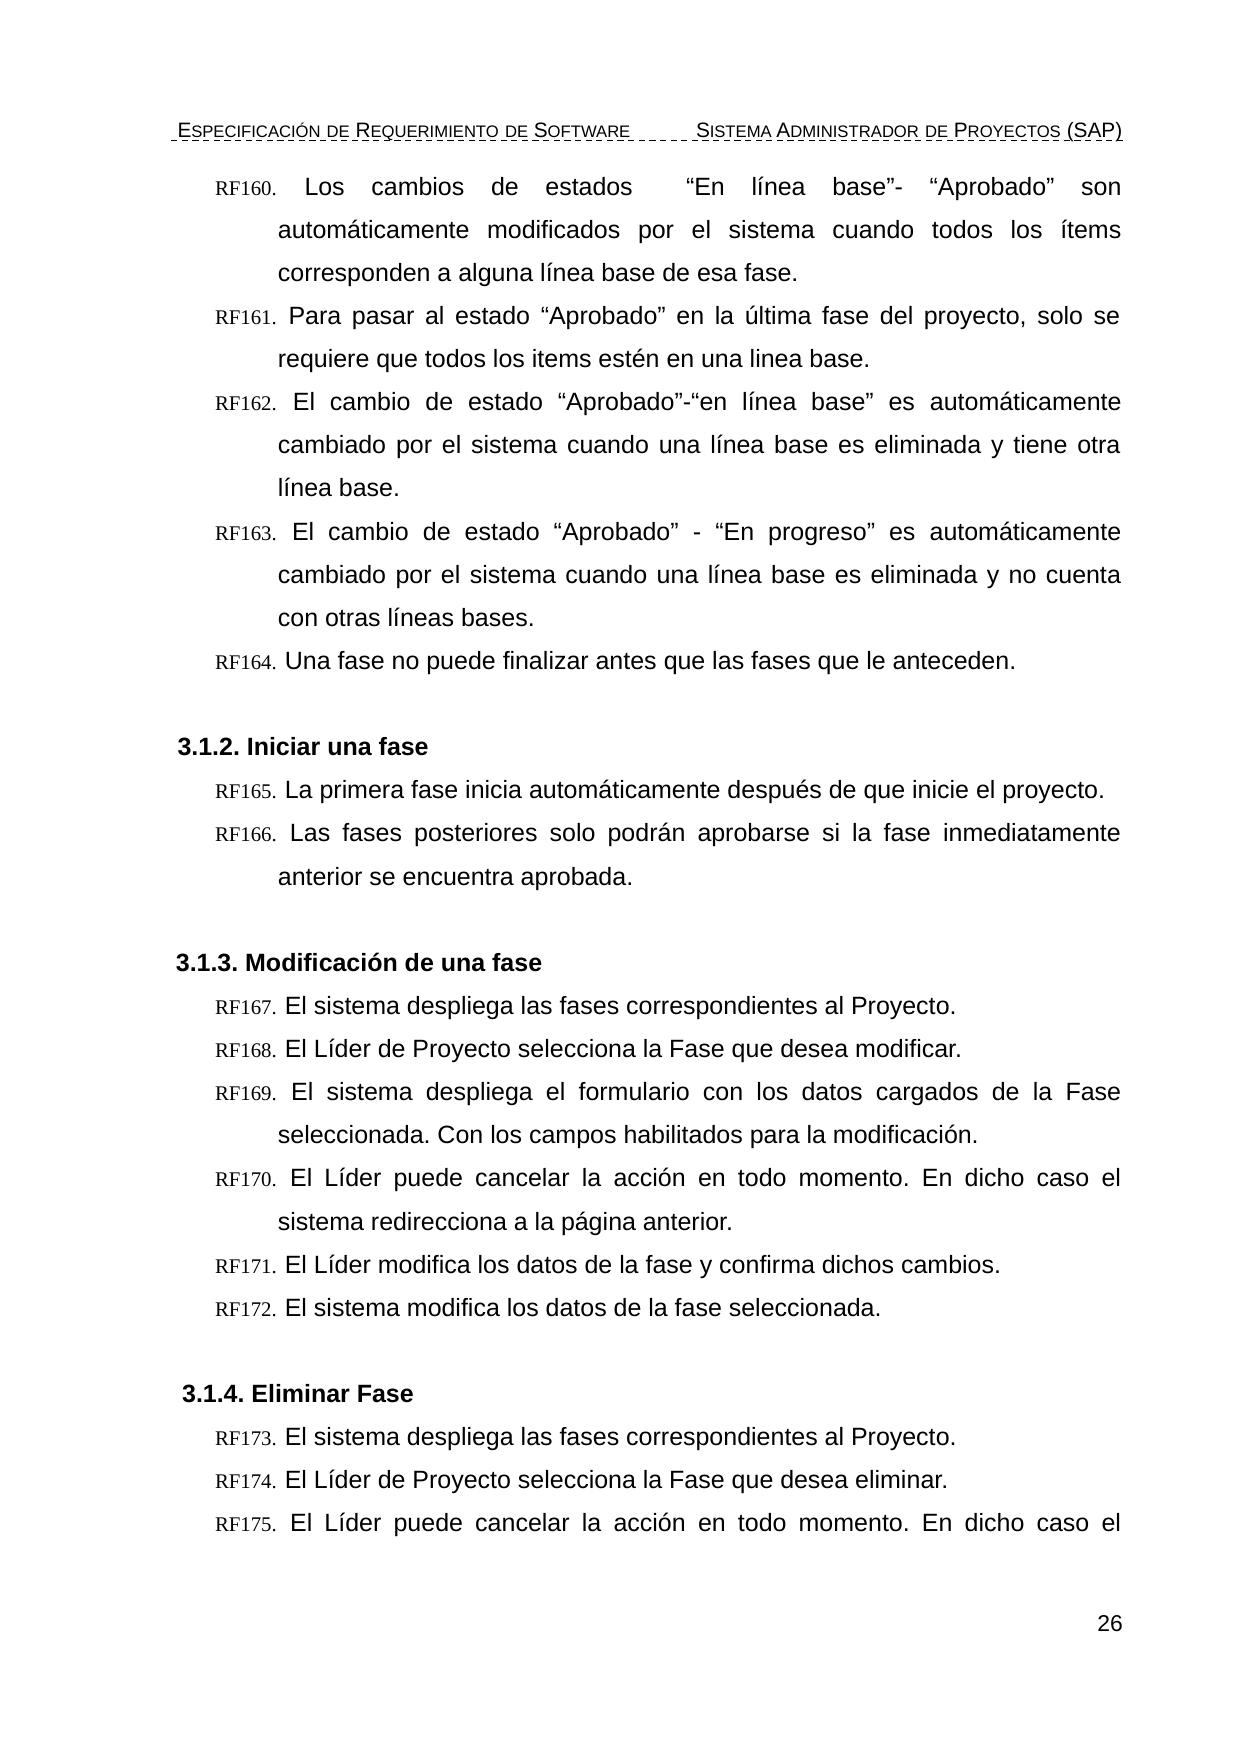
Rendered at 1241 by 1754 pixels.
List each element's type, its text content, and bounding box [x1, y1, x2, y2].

list El sistema despliega las fases correspondientes al Proyecto. [215, 991, 1122, 1020]
list El sistema modifica los datos de la fase seleccionada. [215, 1293, 1122, 1322]
list 3.1.4. Eliminar Fase [119, 1379, 1122, 1408]
list El sistema despliega el formulario con los datos cargados de la Fase seleccionada. Con los campos habilitados para la modificación. [215, 1077, 1122, 1149]
list El Líder puede cancelar la acción en todo momento. En dicho caso el [215, 1508, 1122, 1537]
list El cambio de estado “Aprobado” - “En progreso” es automáticamente cambiado por el sistema cuando una línea base es eliminada y no cuenta con otras líneas bases. [215, 517, 1122, 632]
list La primera fase inicia automáticamente después de que inicie el proyecto. [215, 775, 1122, 804]
list Una fase no puede finalizar antes que las fases que le anteceden. [215, 646, 1122, 675]
list El sistema despliega las fases correspondientes al Proyecto. [215, 1422, 1122, 1451]
list Las fases posteriores solo podrán aprobarse si la fase inmediatamente anterior se encuentra aprobada. [215, 818, 1122, 890]
list 3.1.3. Modificación de una fase [113, 948, 1122, 977]
list El Líder de Proyecto selecciona la Fase que desea eliminar. [215, 1465, 1122, 1494]
list El Líder modifica los datos de la fase y confirma dichos cambios. [215, 1250, 1122, 1278]
list El cambio de estado “Aprobado”-“en línea base” es automáticamente cambiado por el sistema cuando una línea base es eliminada y tiene otra línea base. [215, 387, 1122, 502]
list 3.1.2. Iniciar una fase [114, 732, 1122, 761]
list Para pasar al estado “Aprobado” en la última fase del proyecto, solo se requiere que todos los items estén en una linea base. [215, 301, 1122, 373]
list El Líder de Proyecto selecciona la Fase que desea modificar. [215, 1034, 1122, 1063]
list El Líder puede cancelar la acción en todo momento. En dicho caso el sistema redirecciona a la página anterior. [215, 1163, 1122, 1235]
list Los cambios de estados “En línea base”- “Aprobado” son automáticamente modificados por el sistema cuando todos los ítems corresponden a alguna línea base de esa fase. [215, 172, 1122, 287]
